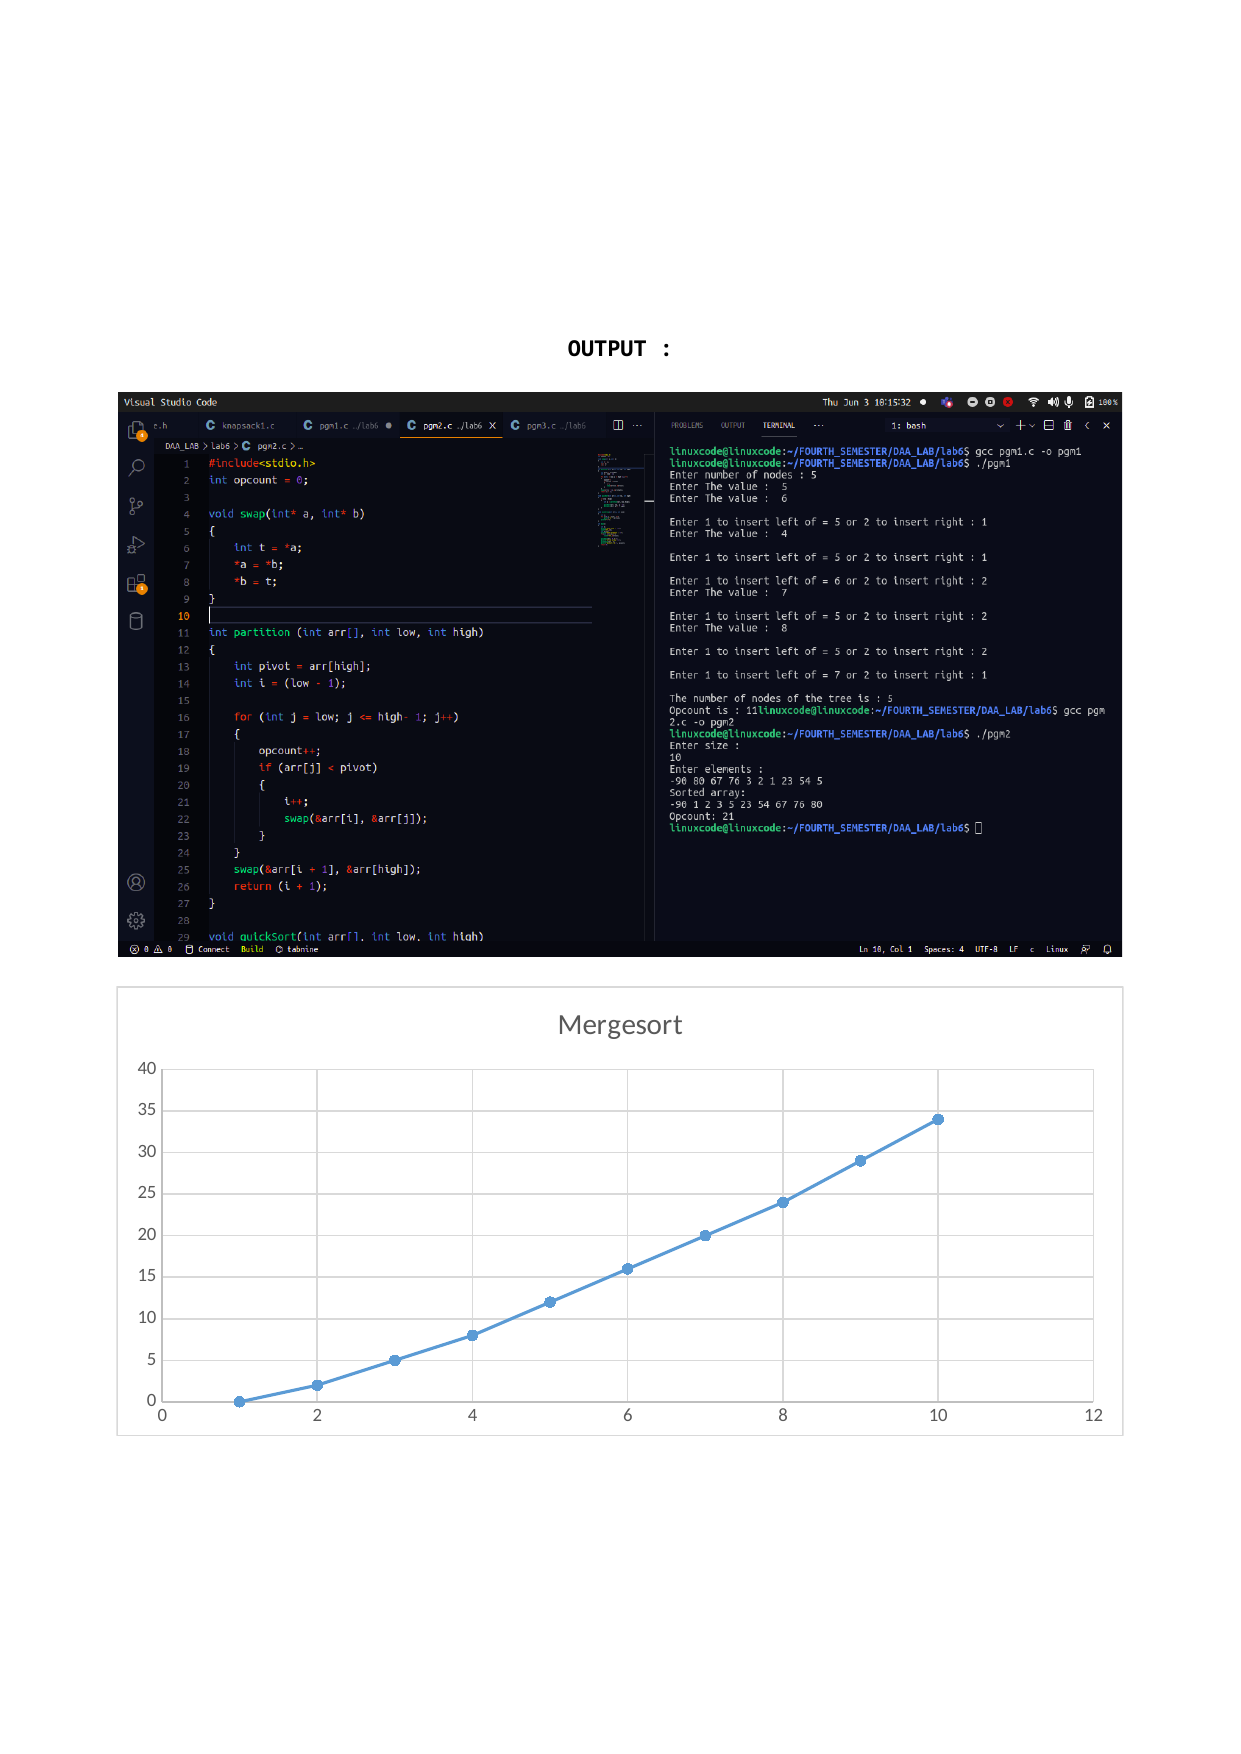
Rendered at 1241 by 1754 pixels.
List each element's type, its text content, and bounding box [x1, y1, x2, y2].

text OUTPUT : [118, 333, 1122, 362]
picture [118, 392, 1123, 957]
